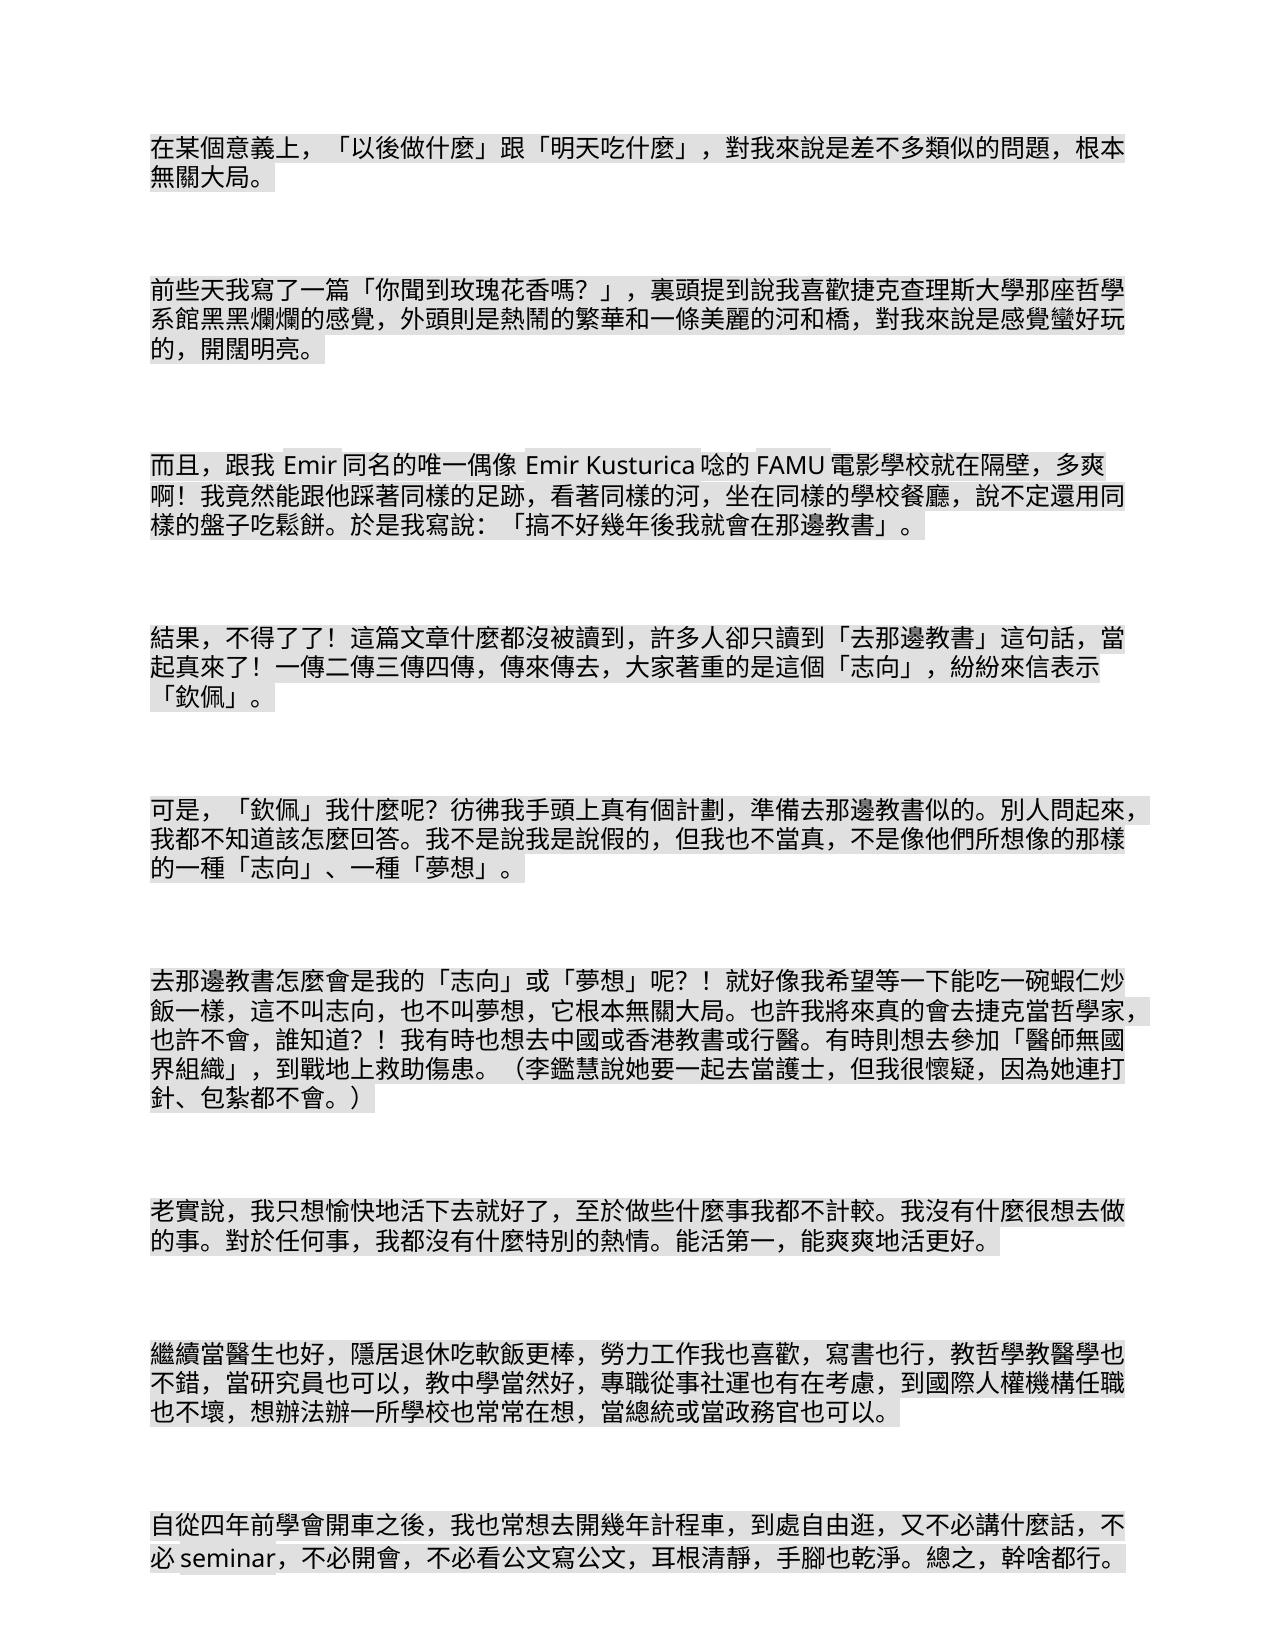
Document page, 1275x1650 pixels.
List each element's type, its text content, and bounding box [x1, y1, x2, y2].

text 可是，「欽佩」我什麼呢？彷彿我手頭上真有個計劃，準備去那邊教書似的。別人問起來，我都不知道該怎麼回答。我不是說我是說假的，但我也不當真，不是像他們所想像的那樣的一種「志向」、一種「夢想」。 [150, 796, 1125, 883]
text 而且，跟我 Emir同名的唯一偶像 Emir Kusturica唸的FAMU電影學校就在隔壁，多爽啊！我竟然能跟他踩著同樣的足跡，看著同樣的河，坐在同樣的學校餐廳，說不定還用同樣的盤子吃鬆餅。於是我寫說：「搞不好幾年後我就會在那邊教書」。 [150, 448, 1125, 540]
text 結果，不得了了！這篇文章什麼都沒被讀到，許多人卻只讀到「去那邊教書」這句話，當起真來了！一傳二傳三傳四傳，傳來傳去，大家著重的是這個「志向」，紛紛來信表示「欽佩」。 [150, 624, 1125, 712]
text 在某個意義上，「以後做什麼」跟「明天吃什麼」，對我來說是差不多類似的問題，根本無關大局。 [150, 134, 1125, 192]
text 去那邊教書怎麼會是我的「志向」或「夢想」呢？！就好像我希望等一下能吃一碗蝦仁炒飯一樣，這不叫志向，也不叫夢想，它根本無關大局。也許我將來真的會去捷克當哲學家，也許不會，誰知道？！我有時也想去中國或香港教書或行醫。有時則想去參加「醫師無國界組織」，到戰地上救助傷患。（李鑑慧說她要一起去當護士，但我很懷疑，因為她連打針、包紮都不會。） [150, 968, 1125, 1113]
text 前些天我寫了一篇「你聞到玫瑰花香嗎？」，裏頭提到說我喜歡捷克查理斯大學那座哲學系館黑黑爛爛的感覺，外頭則是熱鬧的繁華和一條美麗的河和橋，對我來說是感覺蠻好玩的，開闊明亮。 [150, 276, 1125, 364]
text 老實說，我只想愉快地活下去就好了，至於做些什麼事我都不計較。我沒有什麼很想去做的事。對於任何事，我都沒有什麼特別的熱情。能活第一，能爽爽地活更好。 [150, 1197, 1125, 1256]
text 繼續當醫生也好，隱居退休吃軟飯更棒，勞力工作我也喜歡，寫書也行，教哲學教醫學也不錯，當研究員也可以，教中學當然好，專職從事社運也有在考慮，到國際人權機構任職也不壞，想辦法辦一所學校也常常在想，當總統或當政務官也可以。 [150, 1340, 1125, 1427]
text 自從四年前學會開車之後，我也常想去開幾年計程車，到處自由逛，又不必講什麼話，不必seminar，不必開會，不必看公文寫公文，耳根清靜，手腳也乾淨。總之，幹啥都行。 [150, 1511, 1125, 1575]
